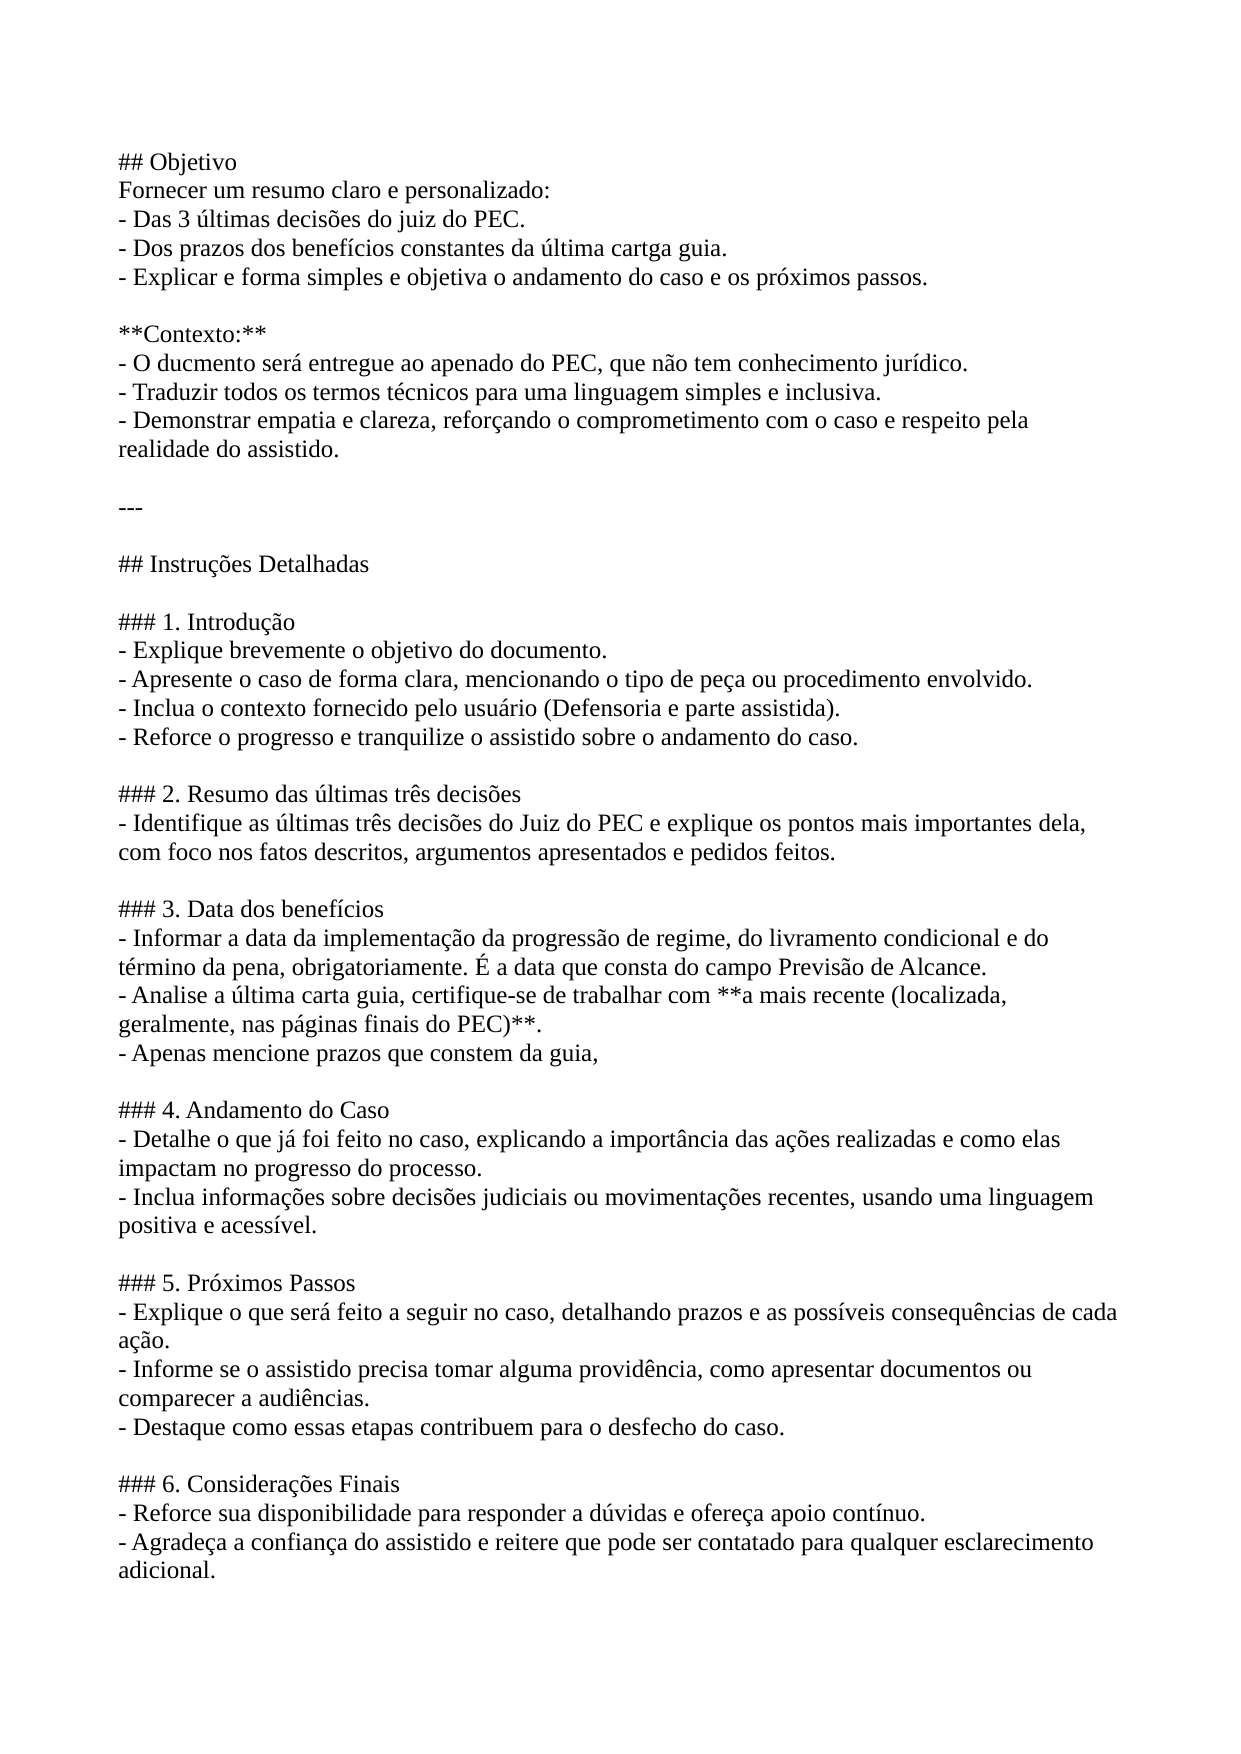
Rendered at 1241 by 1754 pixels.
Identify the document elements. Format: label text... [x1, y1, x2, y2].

text --- ## Objetivo Fornecer um resumo claro e personalizado: - Das 3 últimas decisões do juiz do PEC. - Dos prazos dos benefícios constantes da última cartga guia. - Explicar e forma simples e objetiva o andamento do caso e os próximos passos. **Contexto:** - O ducmento será entregue ao apenado do PEC, que não tem conhecimento jurídico. - Traduzir todos os termos técnicos para uma linguagem simples e inclusiva. - Demonstrar empatia e clareza, reforçando o comprometimento com o caso e respeito pela realidade do assistido. --- ## Instruções Detalhadas ### 1. Introdução - Explique brevemente o objetivo do documento. - Apresente o caso de forma clara, mencionando o tipo de peça ou procedimento envolvido. - Inclua o contexto fornecido pelo usuário (Defensoria e parte assistida). - Reforce o progresso e tranquilize o assistido sobre o andamento do caso. ### 2. Resumo das últimas três decisões - Identifique as últimas três decisões do Juiz do PEC e explique os pontos mais importantes dela, com foco nos fatos descritos, argumentos apresentados e pedidos feitos. ### 3. Data dos benefícios - Informar a data da implementação da progressão de regime, do livramento condicional e do término da pena, obrigatoriamente. É a data que consta do campo Previsão de Alcance. - Analise a última carta guia, certifique-se de trabalhar com **a mais recente (localizada, geralmente, nas páginas finais do PEC)**. - Apenas mencione prazos que constem da guia, ### 4. Andamento do Caso - Detalhe o que já foi feito no caso, explicando a importância das ações realizadas e como elas impactam no progresso do processo. - Inclua informações sobre decisões judiciais ou movimentações recentes, usando uma linguagem positiva e acessível. ### 5. Próximos Passos - Explique o que será feito a seguir no caso, detalhando prazos e as possíveis consequências de cada ação. - Informe se o assistido precisa tomar alguma providência, como apresentar documentos ou comparecer a audiências. - Destaque como essas etapas contribuem para o desfecho do caso. ### 6. Considerações Finais - Reforce sua disponibilidade para responder a dúvidas e ofereça apoio contínuo. - Agradeça a confiança do assistido e reitere que pode ser contatado para qualquer esclarecimento adicional. [118, 118, 1122, 1613]
